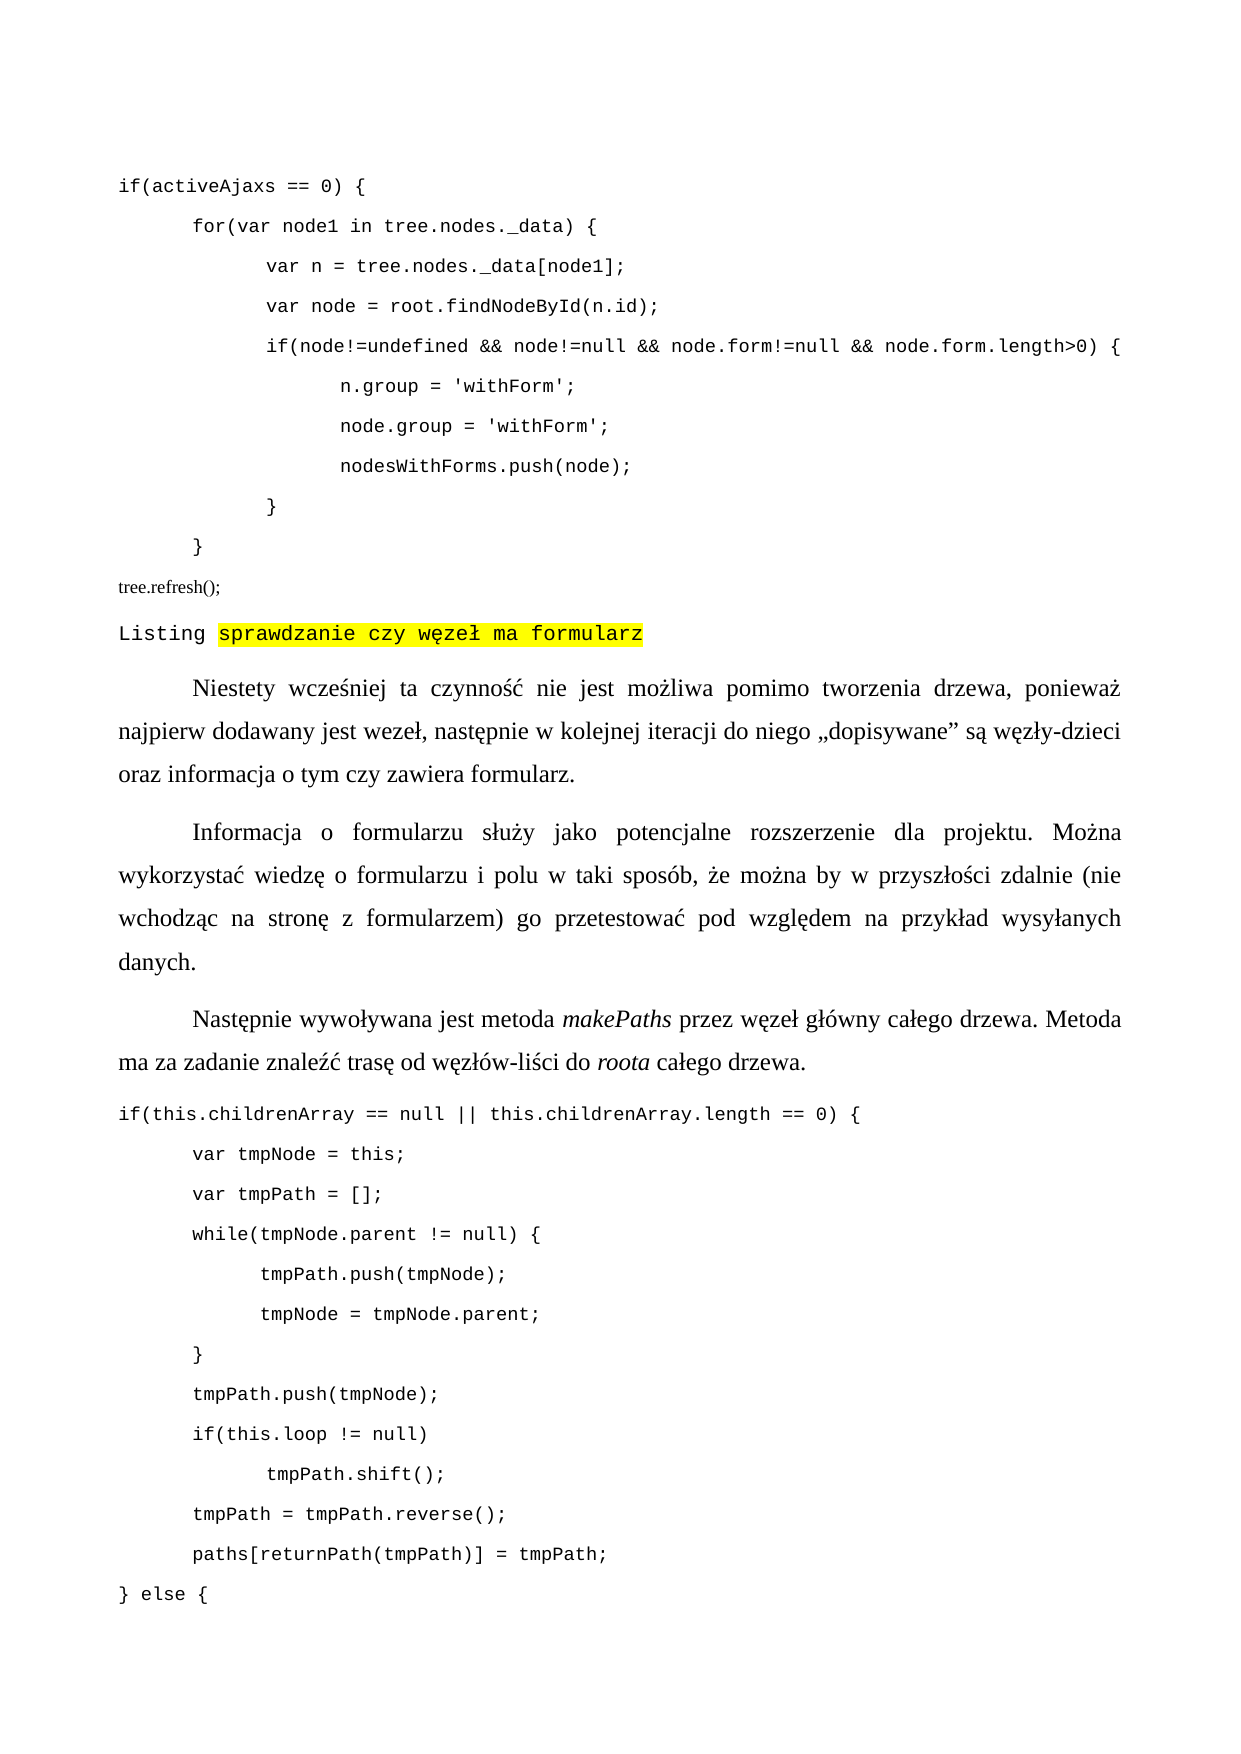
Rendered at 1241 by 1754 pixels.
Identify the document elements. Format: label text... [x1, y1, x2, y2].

text tmpPath.shift(); [118, 1465, 1122, 1486]
text if(this.childrenArray == null || this.childrenArray.length == 0) { [118, 1105, 1122, 1126]
text } [118, 1345, 1122, 1366]
text var tmpPath = []; [118, 1185, 1122, 1206]
text while(tmpNode.parent != null) { [118, 1225, 1122, 1246]
text } [118, 536, 1122, 558]
text Informacja o formularzu służy jako potencjalne rozszerzenie dla projektu. Można wykorzystać wiedzę o formularzu i polu w taki sposób, że można by w przyszłości zdalnie (nie wchodząc na stronę z formularzem) go przetestować pod względem na przykład wysyłanych danych. [118, 817, 1122, 975]
text if(activeAjaxs == 0) { [118, 176, 1122, 198]
text } else { [118, 1585, 1122, 1606]
text var n = tree.nodes._data[node1]; [118, 256, 1122, 278]
text } [118, 496, 1122, 518]
text if(node!=undefined && node!=null && node.form!=null && node.form.length>0) { [118, 336, 1122, 358]
text var node = root.findNodeById(n.id); [118, 296, 1122, 318]
text tmpPath = tmpPath.reverse(); [118, 1505, 1122, 1526]
text node.group = 'withForm'; [118, 416, 1122, 438]
text tmpPath.push(tmpNode); [118, 1385, 1122, 1406]
text tree.refresh(); [118, 576, 1122, 598]
text Niestety wcześniej ta czynność nie jest możliwa pomimo tworzenia drzewa, ponieważ najpierw dodawany jest wezeł, następnie w kolejnej iteracji do niego „dopisywane” są węzły-dzieci oraz informacja o tym czy zawiera formularz. [118, 673, 1122, 788]
text var tmpNode = this; [118, 1145, 1122, 1166]
text paths[returnPath(tmpPath)] = tmpPath; [118, 1545, 1122, 1566]
text tmpPath.push(tmpNode); [118, 1265, 1122, 1286]
text Następnie wywoływana jest metoda makePaths przez węzeł główny całego drzewa. Metoda ma za zadanie znaleźć trasę od węzłów-liści do roota całego drzewa. [118, 1004, 1122, 1076]
text for(var node1 in tree.nodes._data) { [118, 216, 1122, 238]
text Listing sprawdzanie czy węzeł ma formularz [118, 623, 1122, 647]
text nodesWithForms.push(node); [118, 456, 1122, 478]
text n.group = 'withForm'; [118, 376, 1122, 398]
text tmpNode = tmpNode.parent; [118, 1305, 1122, 1326]
text if(this.loop != null) [118, 1425, 1122, 1446]
